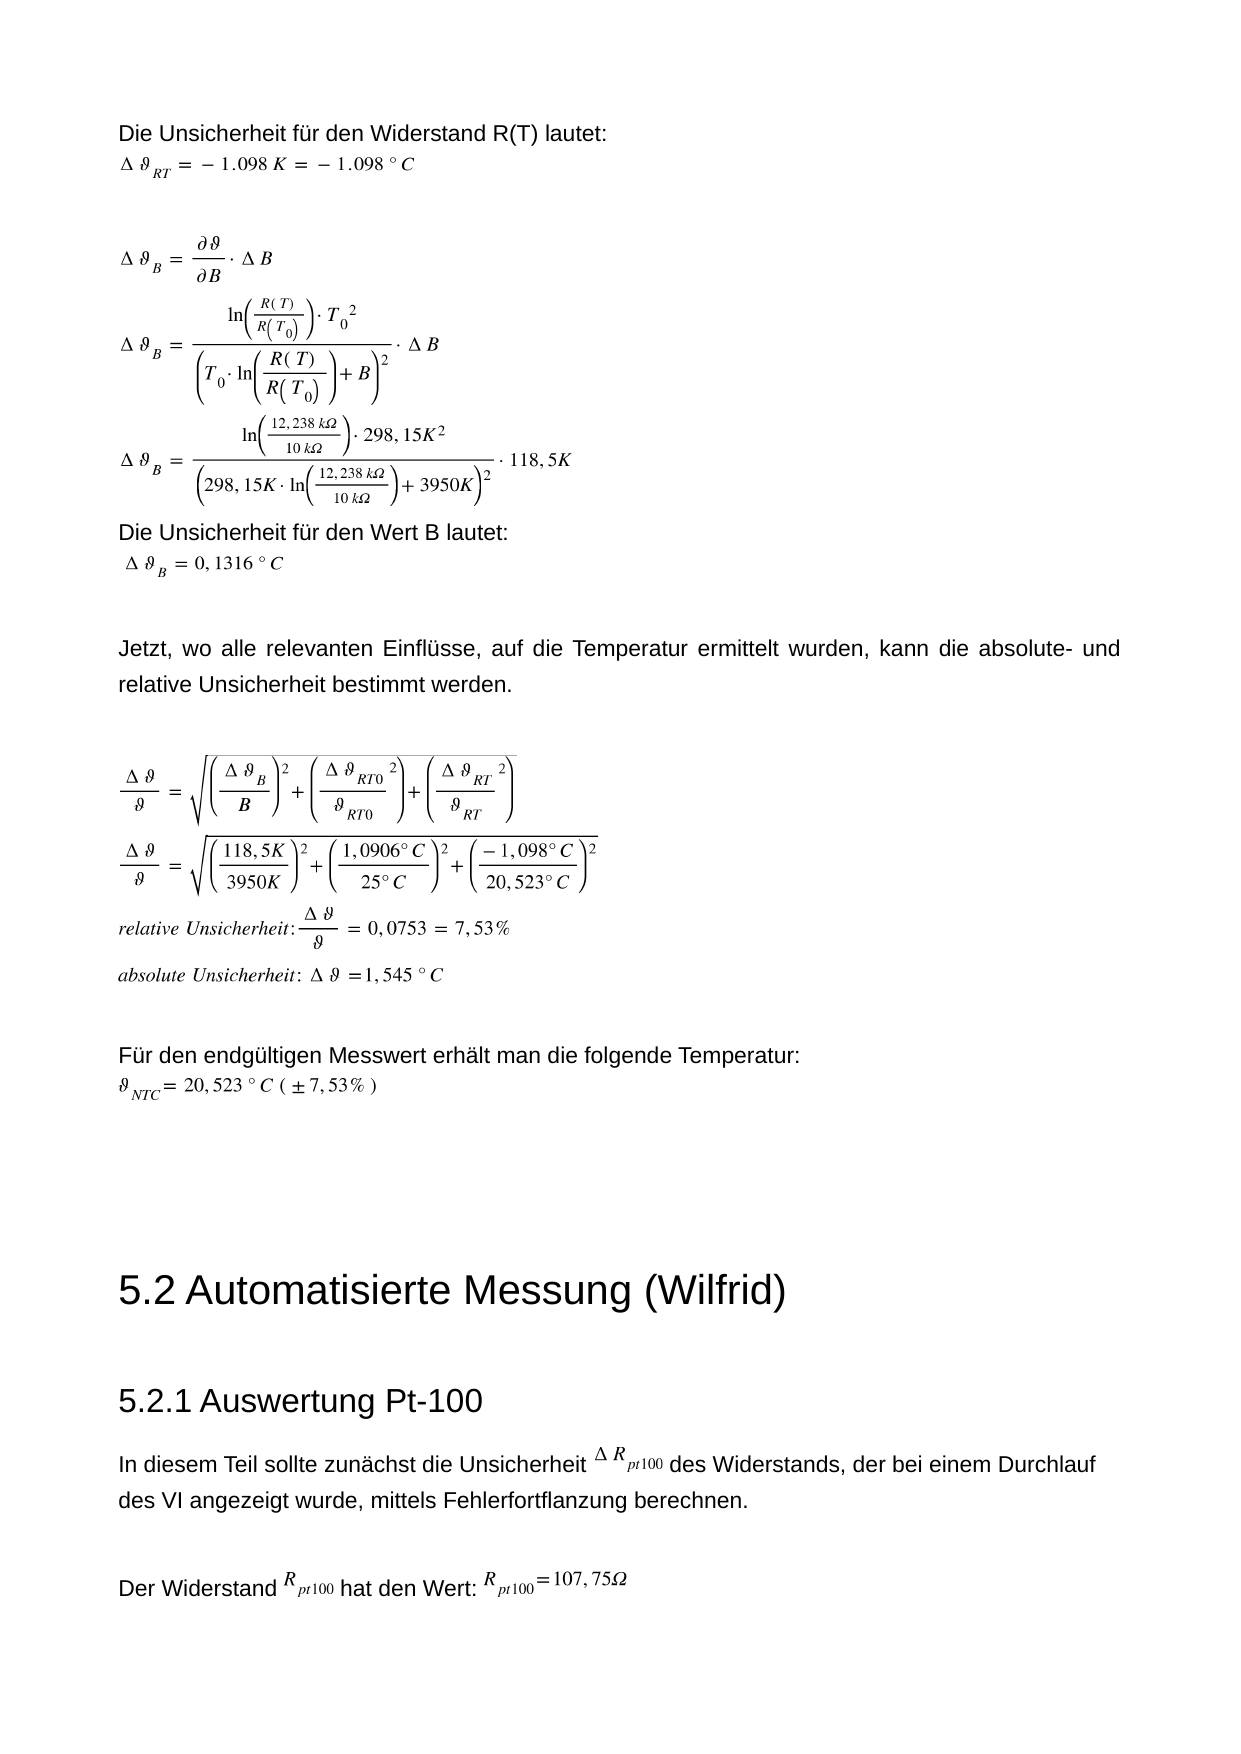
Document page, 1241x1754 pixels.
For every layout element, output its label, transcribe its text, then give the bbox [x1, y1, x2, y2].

text Die Unsicherheit für den Widerstand R(T) lautet: [118, 118, 1122, 147]
text Der Widerstand hat den Wert: [118, 1571, 1122, 1602]
picture [118, 907, 515, 984]
picture [118, 415, 572, 506]
text Für den endgültigen Messwert erhält man die folgende Temperatur: [118, 1042, 1122, 1068]
text In diesem Teil sollte zunächst die Unsicherheit des Widerstands, der bei einem Durchlauf des VI angezeigt wurde, mittels Fehlerfortflanzung berechnen. [118, 1447, 1122, 1514]
subtitle 5.2.1 Auswertung Pt-100 [118, 1381, 1122, 1420]
picture [483, 1571, 628, 1597]
picture [118, 755, 599, 897]
picture [118, 1078, 382, 1100]
text Die Unsicherheit für den Wert B lautet: [118, 517, 1122, 545]
picture [118, 157, 415, 178]
picture [283, 1572, 334, 1597]
subtitle 5.2 Automatisierte Messung (Wilfrid) [118, 1265, 1122, 1313]
picture [118, 556, 284, 577]
picture [118, 236, 440, 405]
text Jetzt, wo alle relevanten Einflüsse, auf die Temperatur ermittelt wurden, kann die absolute- und relative Unsicherheit bestimmt werden. [118, 634, 1122, 697]
picture [592, 1447, 663, 1472]
